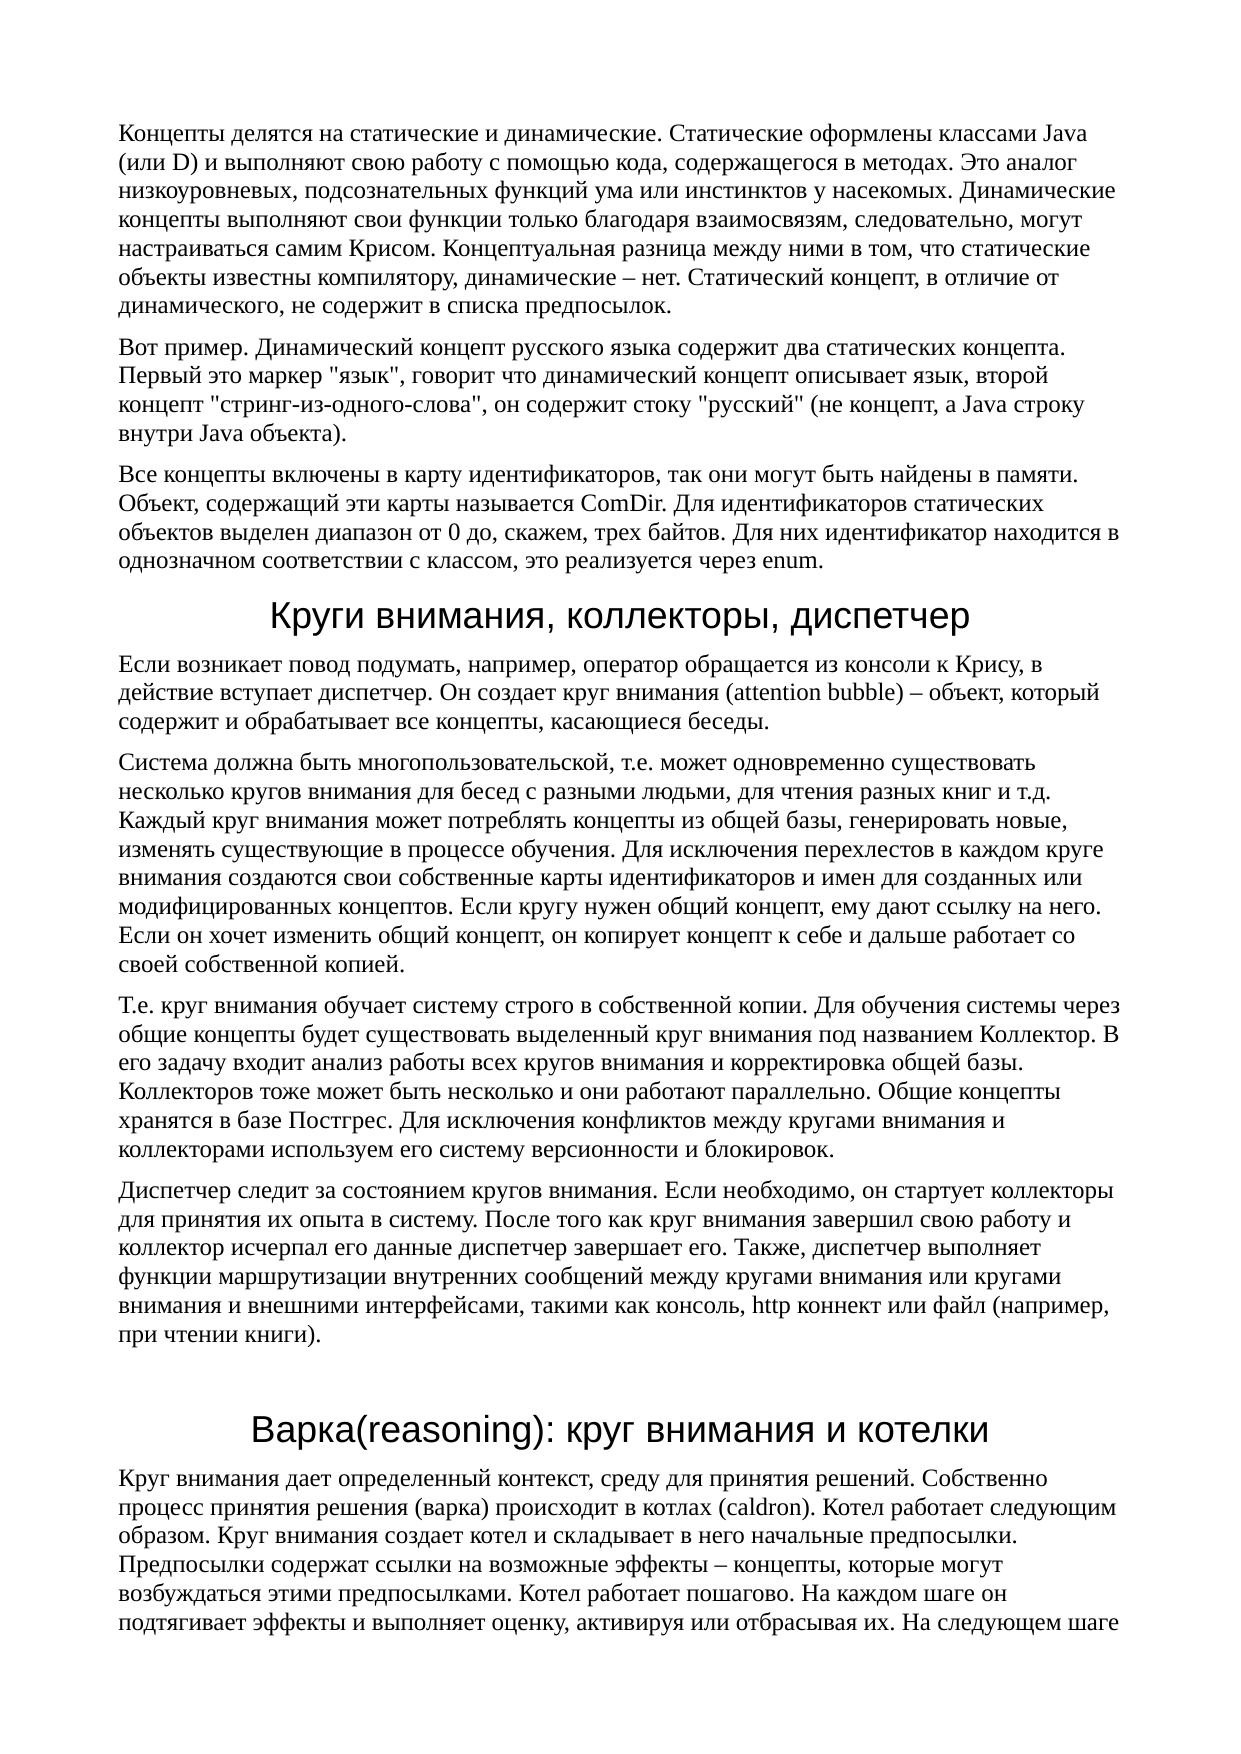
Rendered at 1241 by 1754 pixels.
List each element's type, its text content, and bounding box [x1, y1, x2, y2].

text Все концепты включены в карту идентификаторов, так они могут быть найдены в памяти. Объект, содержащий эти карты называется ComDir. Для идентификаторов статических объектов выделен диапазон от 0 до, скажем, трех байтов. Для них идентификатор находится в однозначном соответствии с классом, это реализуется через enum. [118, 459, 1122, 574]
text Концепты делятся на статические и динамические. Статические оформлены классами Java (или D) и выполняют свою работу с помощью кода, содержащегося в методах. Это аналог низкоуровневых, подсознательных функций ума или инстинктов у насекомых. Динамические концепты выполняют свои функции только благодаря взаимосвязям, следовательно, могут настраиваться самим Крисом. Концептуальная разница между ними в том, что статические объекты известны компилятору, динамические – нет. Статический концепт, в отличие от динамического, не содержит в списка предпосылок. [118, 118, 1122, 319]
subtitle Варка(reasoning): круг внимания и котелки [118, 1407, 1122, 1451]
text Вот пример. Динамический концепт русского языка содержит два статических концепта. Первый это маркер "язык", говорит что динамический концепт описывает язык, второй концепт "стринг-из-одного-слова", он содержит стоку "русский" (не концепт, а Java строку внутри Java объекта). [118, 332, 1122, 447]
text Диспетчер следит за состоянием кругов внимания. Если необходимо, он стартует коллекторы для принятия их опыта в систему. После того как круг внимания завершил свою работу и коллектор исчерпал его данные диспетчер завершает его. Также, диспетчер выполняет функции маршрутизации внутренних сообщений между кругами внимания или кругами внимания и внешними интерфейсами, такими как консоль, http коннект или файл (например, при чтении книги). [118, 1175, 1122, 1347]
subtitle Круги внимания, коллекторы, диспетчер [118, 593, 1122, 636]
text Система должна быть многопользовательской, т.е. может одновременно существовать несколько кругов внимания для бесед с разными людьми, для чтения разных книг и т.д. Каждый круг внимания может потреблять концепты из общей базы, генерировать новые, изменять существующие в процессе обучения. Для исключения перехлестов в каждом круге внимания создаются свои собственные карты идентификаторов и имен для созданных или модифицированных концептов. Если кругу нужен общий концепт, ему дают ссылку на него. Если он хочет изменить общий концепт, он копирует концепт к себе и дальше работает со своей собственной копией. [118, 747, 1122, 977]
text Круг внимания дает определенный контекст, среду для принятия решений. Собственно процесс принятия решения (варка) происходит в котлах (caldron). Котел работает следующим образом. Круг внимания создает котел и складывает в него начальные предпосылки. Предпосылки содержат ссылки на возможные эффекты – концепты, которые могут возбуждаться этими предпосылками. Котел работает пошагово. На каждом шаге он подтягивает эффекты и выполняет оценку, активируя или отбрасывая их. На следующем шаге [118, 1463, 1122, 1636]
text Если возникает повод подумать, например, оператор обращается из консоли к Крису, в действие вступает диспетчер. Он создает круг внимания (attention bubble) – объект, который содержит и обрабатывает все концепты, касающиеся беседы. [118, 649, 1122, 735]
text Т.е. круг внимания обучает систему строго в собственной копии. Для обучения системы через общие концепты будет существовать выделенный круг внимания под названием Коллектор. В его задачу входит анализ работы всех кругов внимания и корректировка общей базы. Коллекторов тоже может быть несколько и они работают параллельно. Общие концепты хранятся в базе Постгрес. Для исключения конфликтов между кругами внимания и коллекторами используем его систему версионности и блокировок. [118, 990, 1122, 1162]
